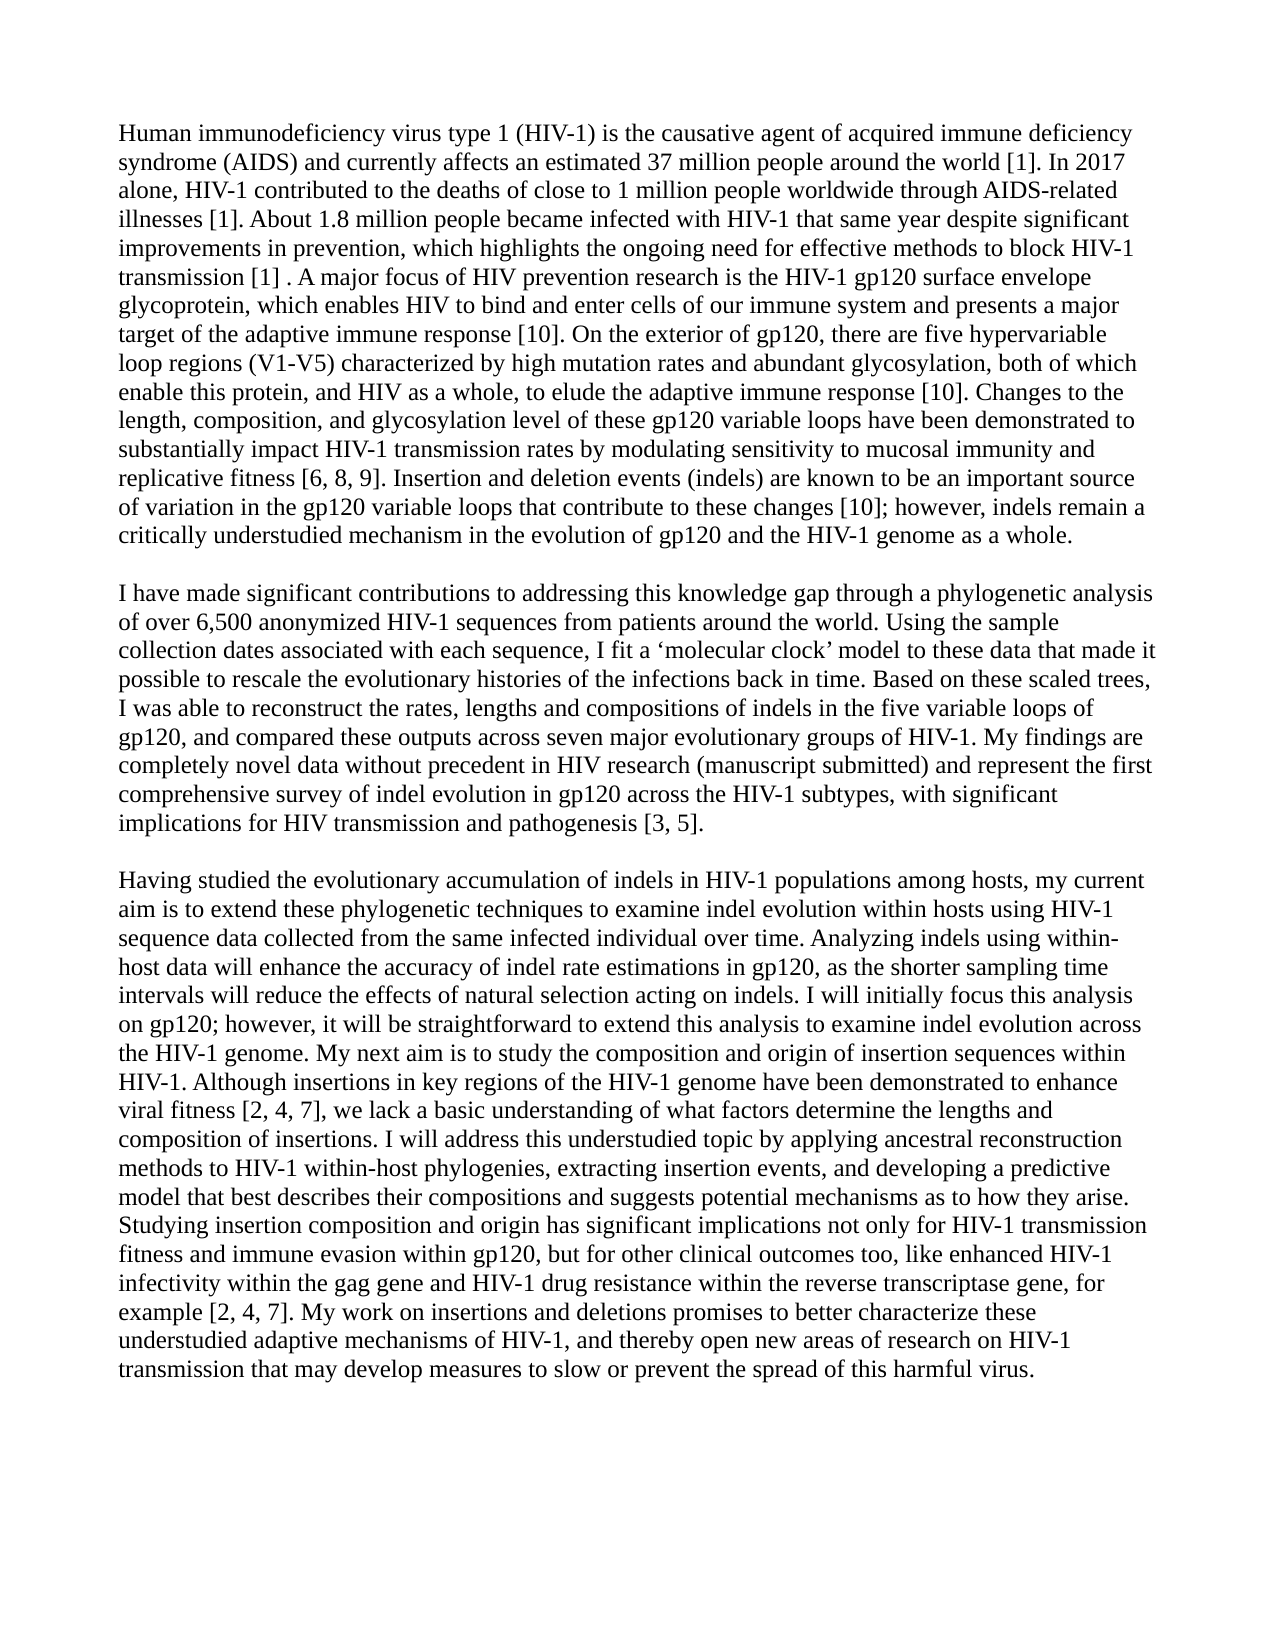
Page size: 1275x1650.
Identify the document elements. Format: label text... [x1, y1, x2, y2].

text alone, HIV-1 contributed to the deaths of close to 1 million people worldwide through AIDS-related illnesses [1]. About 1.8 million people became infected with HIV-1 that same year despite significant improvements in prevention, which highlights the ongoing need for effective methods to block HIV-1 transmission [1] . A major focus of HIV prevention research is the HIV-1 gp120 surface envelope glycoprotein, which enables HIV to bind and enter cells of our immune system and presents a major target of the adaptive immune response [10]. On the exterior of gp120, there are five hypervariable loop regions (V1-V5) characterized by high mutation rates and abundant glycosylation, both of which enable this protein, and HIV as a whole, to elude the adaptive immune response [10]. Changes to the length, composition, and glycosylation level of these gp120 variable loops have been demonstrated to substantially impact HIV-1 transmission rates by modulating sensitivity to mucosal immunity and replicative fitness [6, 8, 9]. Insertion and deletion events (indels) are known to be an important source of variation in the gp120 variable loops that contribute to these changes [10]; however, indels remain a critically understudied mechanism in the evolution of gp120 and the HIV-1 genome as a whole. [118, 176, 1157, 549]
text Having studied the evolutionary accumulation of indels in HIV-1 populations among hosts, my current aim is to extend these phylogenetic techniques to examine indel evolution within hosts using HIV-1 sequence data collected from the same infected individual over time. Analyzing indels using within-host data will enhance the accuracy of indel rate estimations in gp120, as the shorter sampling time intervals will reduce the effects of natural selection acting on indels. I will initially focus this analysis on gp120; however, it will be straightforward to extend this analysis to examine indel evolution across the HIV-1 genome. My next aim is to study the composition and origin of insertion sequences within HIV-1. Although insertions in key regions of the HIV-1 genome have been demonstrated to enhance viral fitness [2, 4, 7], we lack a basic understanding of what factors determine the lengths and composition of insertions. I will address this understudied topic by applying ancestral reconstruction methods to HIV-1 within-host phylogenies, extracting insertion events, and developing a predictive model that best describes their compositions and suggests potential mechanisms as to how they arise. Studying insertion composition and origin has significant implications not only for HIV-1 transmission fitness and immune evasion within gp120, but for other clinical outcomes too, like enhanced HIV-1 infectivity within the gag gene and HIV-1 drug resistance within the reverse transcriptase gene, for example [2, 4, 7]. My work on insertions and deletions promises to better characterize these understudied adaptive mechanisms of HIV-1, and thereby open new areas of research on HIV-1 transmission that may develop measures to slow or prevent the spread of this harmful virus. [118, 866, 1157, 1383]
text I have made significant contributions to addressing this knowledge gap through a phylogenetic analysis [118, 578, 1157, 607]
text of over 6,500 anonymized HIV-1 sequences from patients around the world. Using the sample collection dates associated with each sequence, I fit a ‘molecular clock’ model to these data that made it possible to rescale the evolutionary histories of the infections back in time. Based on these scaled trees, I was able to reconstruct the rates, lengths and compositions of indels in the five variable loops of gp120, and compared these outputs across seven major evolutionary groups of HIV-1. My findings are completely novel data without precedent in HIV research (manuscript submitted) and represent the first comprehensive survey of indel evolution in gp120 across the HIV-1 subtypes, with significant implications for HIV transmission and pathogenesis [3, 5]. [118, 607, 1157, 837]
text Human immunodeficiency virus type 1 (HIV-1) is the causative agent of acquired immune deficiency [118, 118, 1157, 147]
text syndrome (AIDS) and currently affects an estimated 37 million people around the world [1]. In 2017 [118, 147, 1157, 176]
